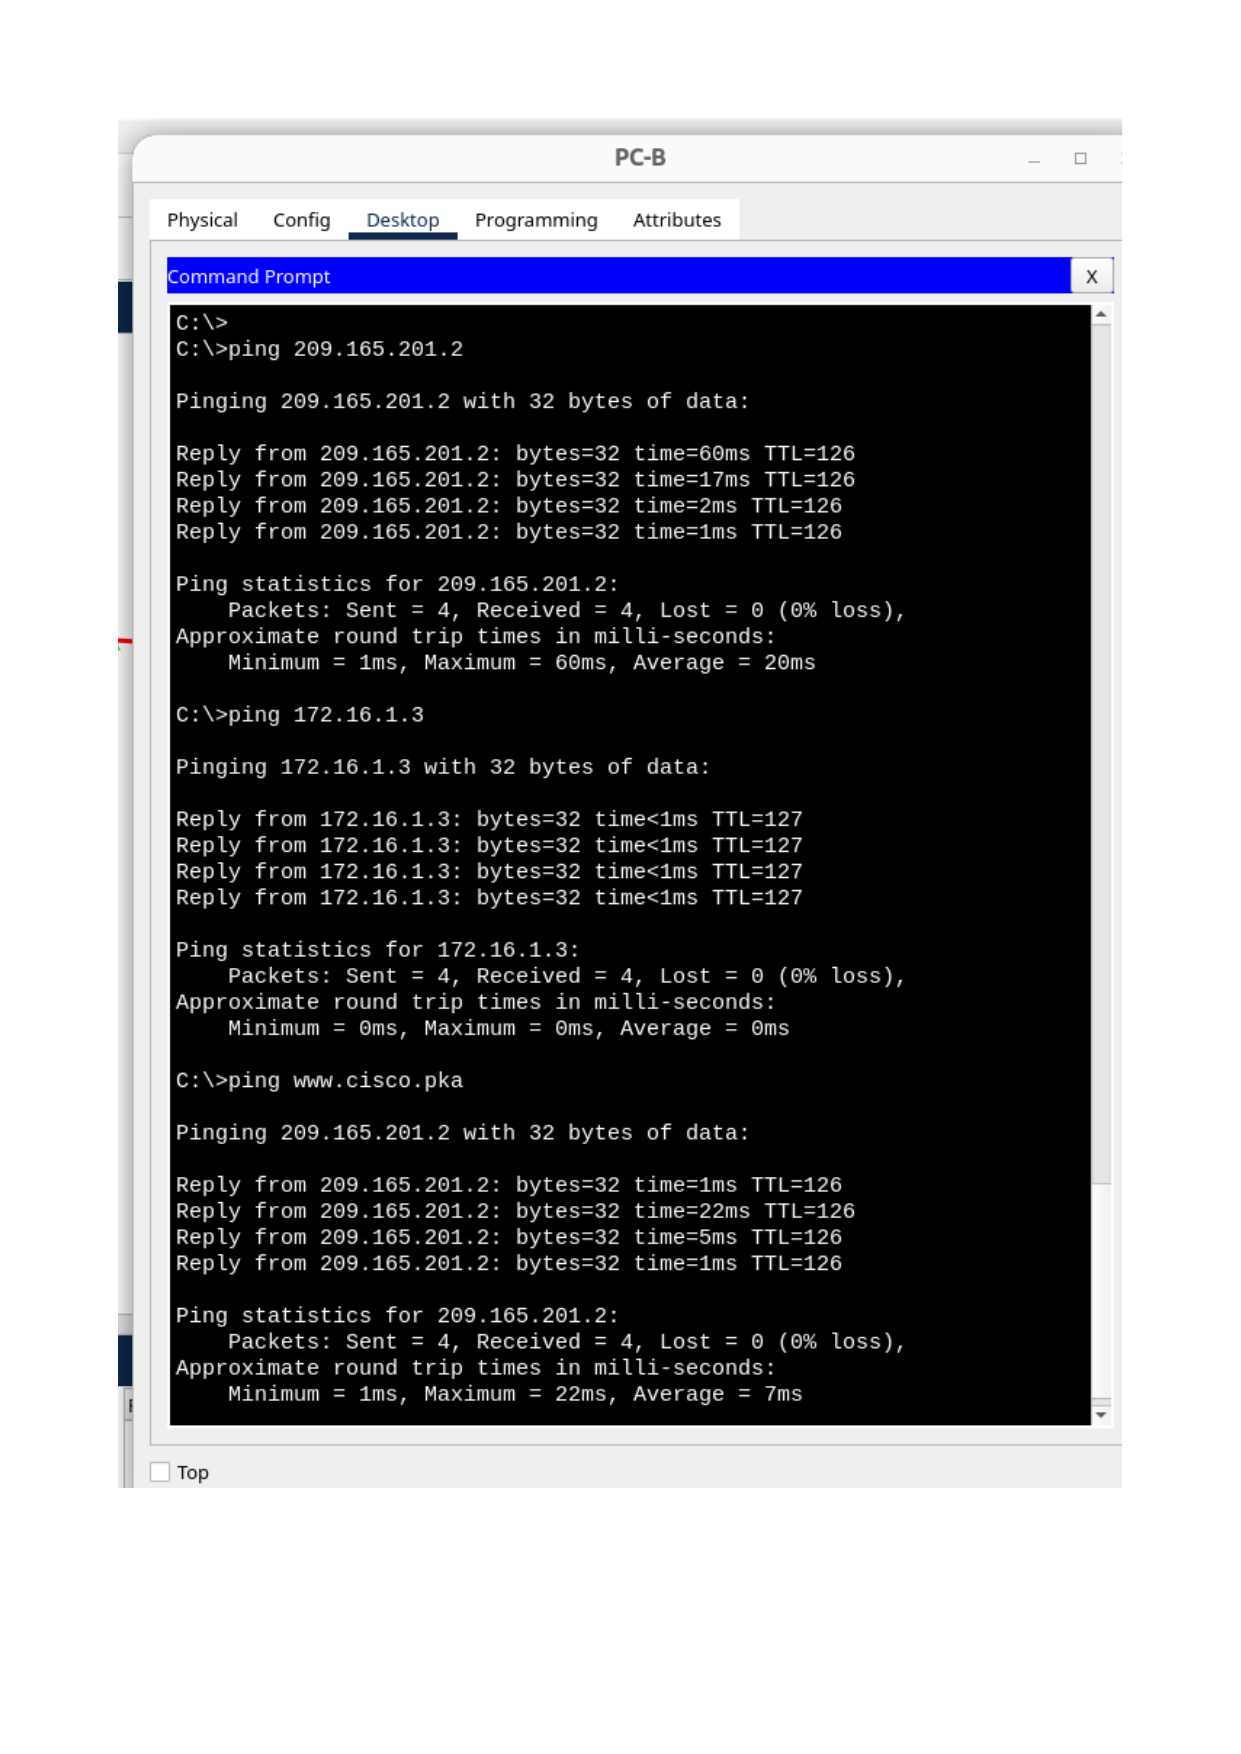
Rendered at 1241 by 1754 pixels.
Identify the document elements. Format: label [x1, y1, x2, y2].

picture [118, 118, 1123, 1488]
